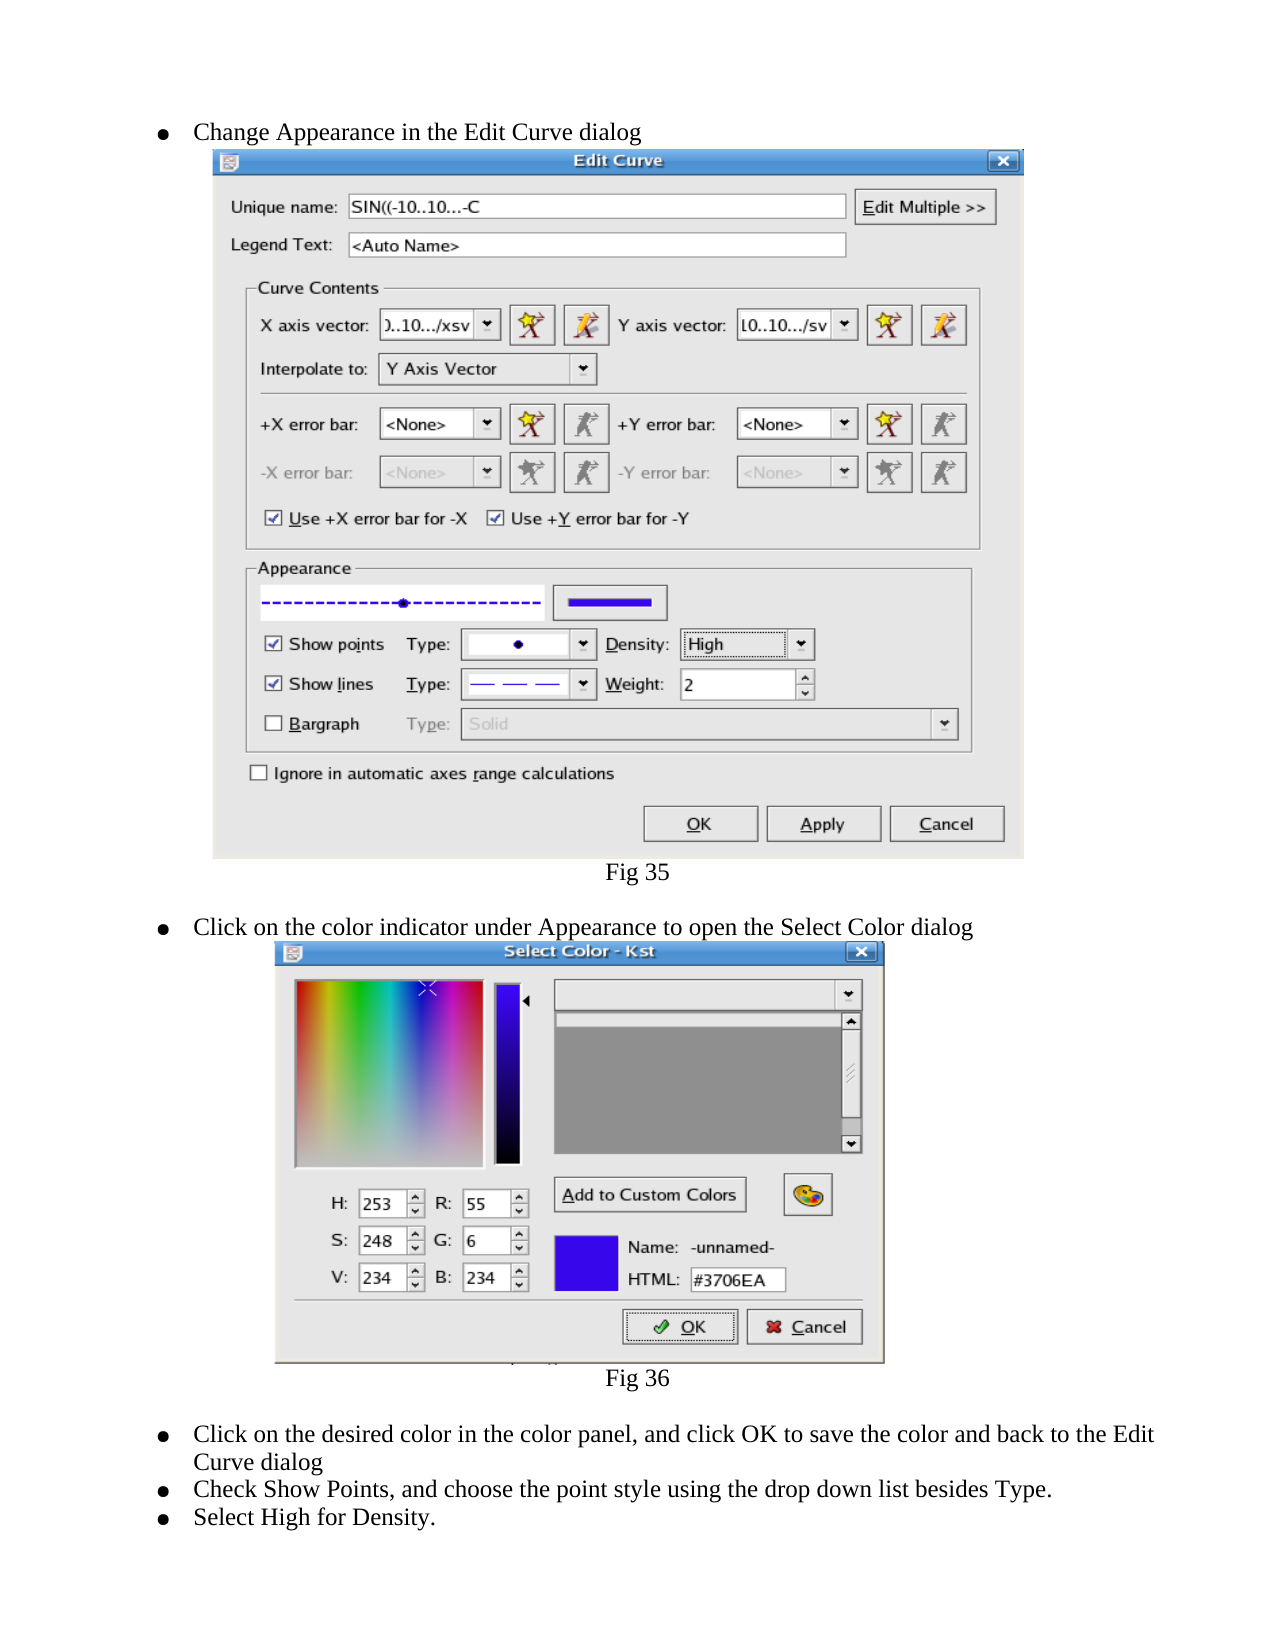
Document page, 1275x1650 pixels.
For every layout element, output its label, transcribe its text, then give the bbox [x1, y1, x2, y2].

list Click on the color indicator under Appearance to open the Select Color dialog [156, 913, 1157, 941]
text Fig 36 [118, 941, 1157, 1392]
picture [274, 941, 885, 1365]
text Fig 35 [118, 146, 1157, 886]
list Click on the desired color in the color panel, and click OK to save the color and back to the Edit Curve dialog [156, 1420, 1157, 1475]
list Check Show Points, and choose the point style using the drop down list besides Type. [156, 1475, 1157, 1503]
list Change Appearance in the Edit Curve dialog [156, 118, 1157, 146]
list Select High for Density. [156, 1503, 1157, 1531]
picture [212, 149, 1024, 859]
